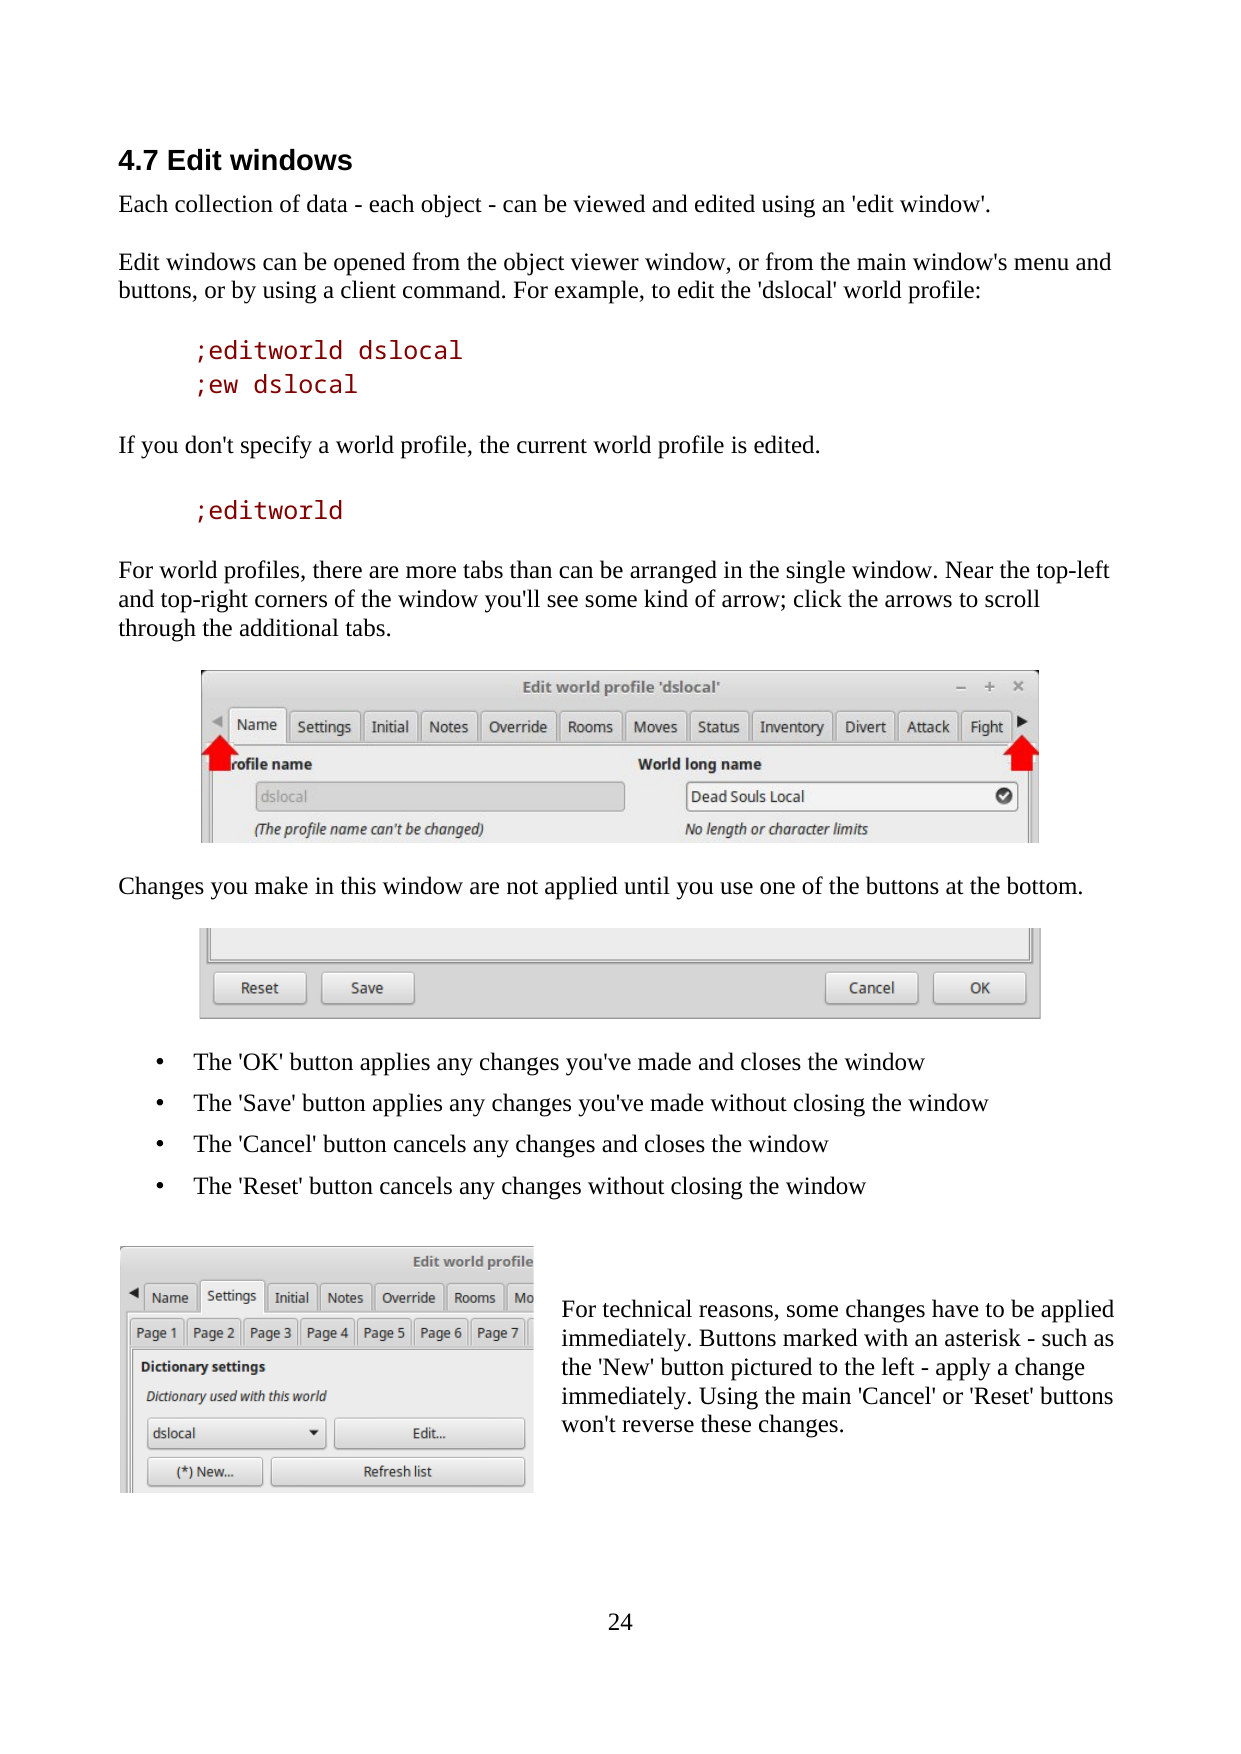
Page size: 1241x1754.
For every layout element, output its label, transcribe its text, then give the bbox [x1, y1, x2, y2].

list ;ew dslocal [156, 367, 1122, 401]
text If you don't specify a world profile, the current world profile is edited. [118, 430, 1122, 458]
text Each collection of data - each object - can be viewed and edited using an 'edit window'. [118, 189, 1122, 218]
picture [199, 928, 1041, 1019]
list The 'Save' button applies any changes you've made without closing the window [156, 1088, 1122, 1117]
list The 'Cancel' button cancels any changes and closes the window [156, 1129, 1122, 1158]
list ;editworld dslocal [156, 333, 1122, 367]
list The 'Reset' button cancels any changes without closing the window [156, 1171, 1122, 1199]
text Edit windows can be opened from the object viewer window, or from the main window's menu and buttons, or by using a client command. For example, to edit the 'dslocal' world profile: [118, 247, 1122, 304]
list ;editworld [156, 493, 1122, 527]
picture [201, 670, 1039, 843]
text For technical reasons, some changes have to be applied immediately. Buttons marked with an asterisk - such as the 'New' button pictured to the left - apply a change immediately. Using the main 'Cancel' or 'Reset' buttons won't reverse these changes. [534, 1294, 1122, 1438]
text For world profiles, there are more tabs than can be arranged in the single window. Near the top-left and top-right corners of the window you'll see some kind of arrow; click the arrows to scroll through the additional tabs. [118, 555, 1122, 642]
text Changes you make in this window are not applied until you use one of the buttons at the bottom. [118, 871, 1122, 900]
list The 'OK' button applies any changes you've made and closes the window [156, 1047, 1122, 1076]
picture [120, 1246, 534, 1493]
subtitle 4.7 Edit windows [118, 143, 1122, 177]
